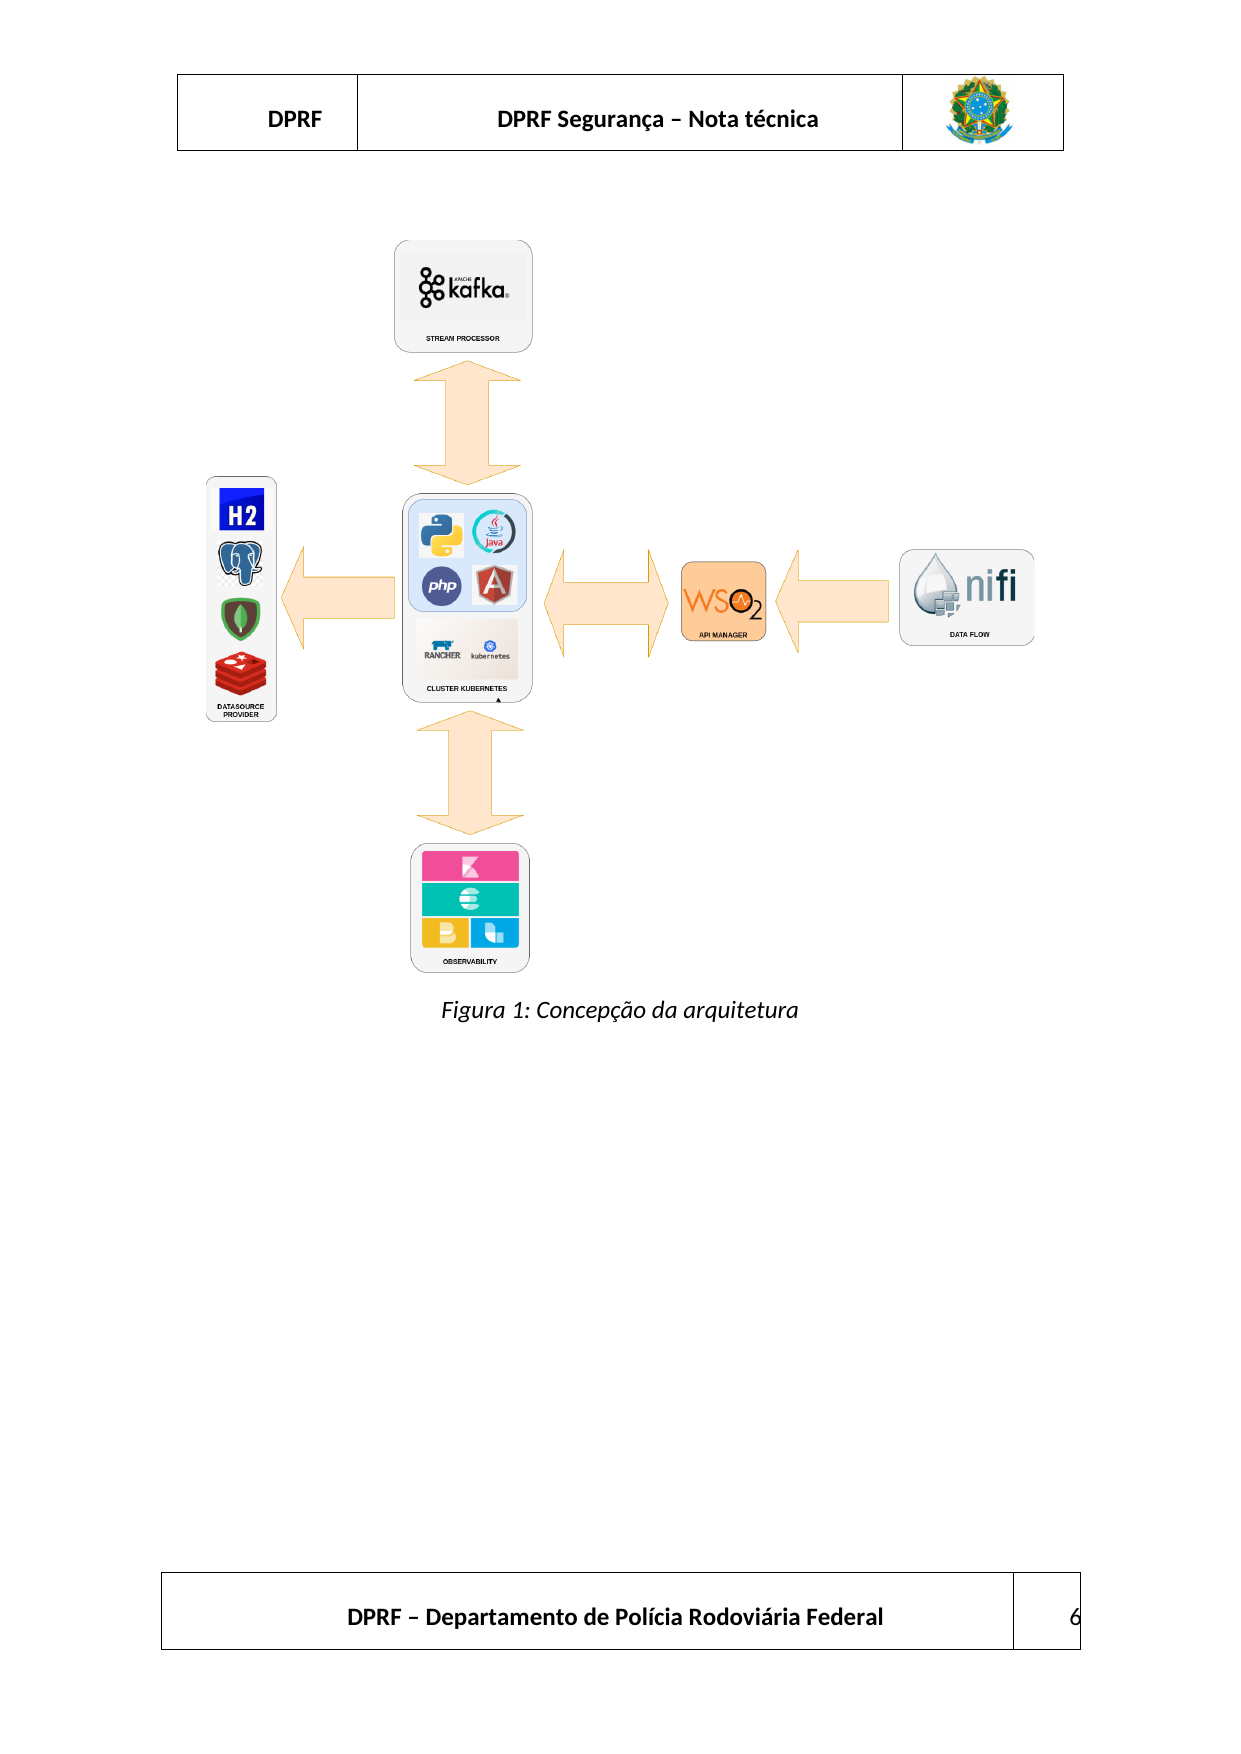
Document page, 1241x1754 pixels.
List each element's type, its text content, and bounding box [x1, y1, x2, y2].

text Figura 1: Concepção da arquitetura [193, 240, 1047, 1024]
picture [206, 240, 1035, 973]
picture [944, 75, 1020, 149]
